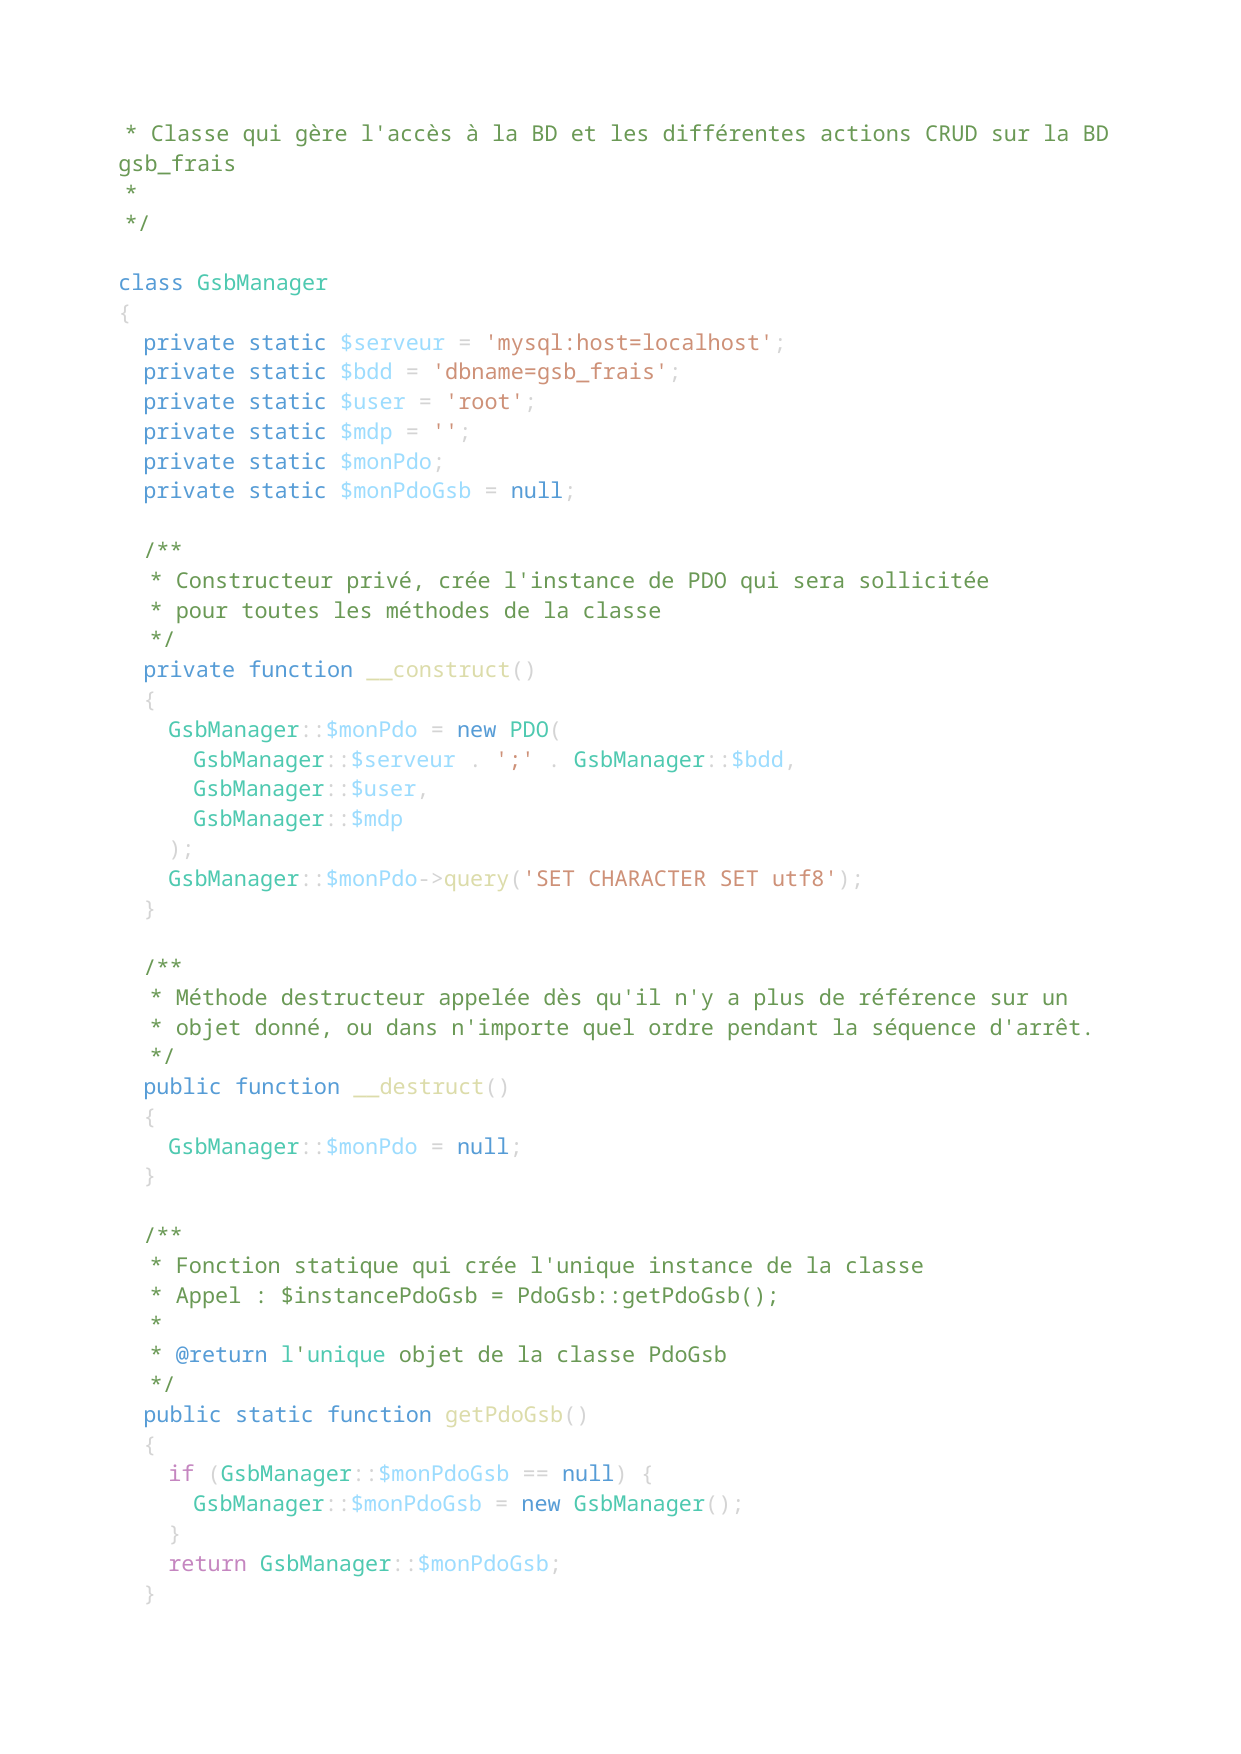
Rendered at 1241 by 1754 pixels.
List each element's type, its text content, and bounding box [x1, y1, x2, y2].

text * [118, 1309, 1122, 1339]
text public function __destruct() [118, 1071, 1122, 1101]
text GsbManager::$monPdoGsb = new GsbManager(); [118, 1488, 1122, 1518]
text public static function getPdoGsb() [118, 1399, 1122, 1428]
text */ [118, 1041, 1122, 1071]
text private function __construct() [118, 654, 1122, 684]
text private static $mdp = ''; [118, 416, 1122, 446]
text } [118, 1161, 1122, 1190]
text * [118, 178, 1122, 207]
text private static $bdd = 'dbname=gsb_frais'; [118, 356, 1122, 386]
text */ [118, 624, 1122, 654]
text * pour toutes les méthodes de la classe [118, 594, 1122, 624]
text * objet donné, ou dans n'importe quel ordre pendant la séquence d'arrêt. [118, 1012, 1122, 1041]
text { [118, 297, 1122, 327]
text } [118, 1518, 1122, 1548]
text */ [118, 207, 1122, 237]
text /** [118, 535, 1122, 565]
text ); [118, 833, 1122, 863]
text { [118, 1101, 1122, 1131]
text * Appel : $instancePdoGsb = PdoGsb::getPdoGsb(); [118, 1279, 1122, 1309]
text /** [118, 1220, 1122, 1250]
text if (GsbManager::$monPdoGsb == null) { [118, 1458, 1122, 1488]
text private static $monPdo; [118, 446, 1122, 476]
text class GsbManager [118, 267, 1122, 297]
text { [118, 684, 1122, 714]
text */ [118, 1369, 1122, 1399]
text GsbManager::$monPdo = null; [118, 1131, 1122, 1161]
text private static $user = 'root'; [118, 386, 1122, 416]
text GsbManager::$serveur . ';' . GsbManager::$bdd, [118, 743, 1122, 773]
text GsbManager::$user, [118, 773, 1122, 803]
text * Classe qui gère l'accès à la BD et les différentes actions CRUD sur la BD gsb_frais [118, 118, 1122, 178]
text GsbManager::$monPdo = new PDO( [118, 714, 1122, 743]
text return GsbManager::$monPdoGsb; [118, 1548, 1122, 1577]
text private static $serveur = 'mysql:host=localhost'; [118, 327, 1122, 356]
text { [118, 1428, 1122, 1458]
text } [118, 1577, 1122, 1607]
text GsbManager::$monPdo->query('SET CHARACTER SET utf8'); [118, 863, 1122, 892]
text /** [118, 952, 1122, 982]
text * Fonction statique qui crée l'unique instance de la classe [118, 1250, 1122, 1279]
text * @return l'unique objet de la classe PdoGsb [118, 1339, 1122, 1369]
text * Méthode destructeur appelée dès qu'il n'y a plus de référence sur un [118, 982, 1122, 1012]
text private static $monPdoGsb = null; [118, 476, 1122, 505]
text * Constructeur privé, crée l'instance de PDO qui sera sollicitée [118, 565, 1122, 594]
text } [118, 892, 1122, 922]
text GsbManager::$mdp [118, 803, 1122, 833]
